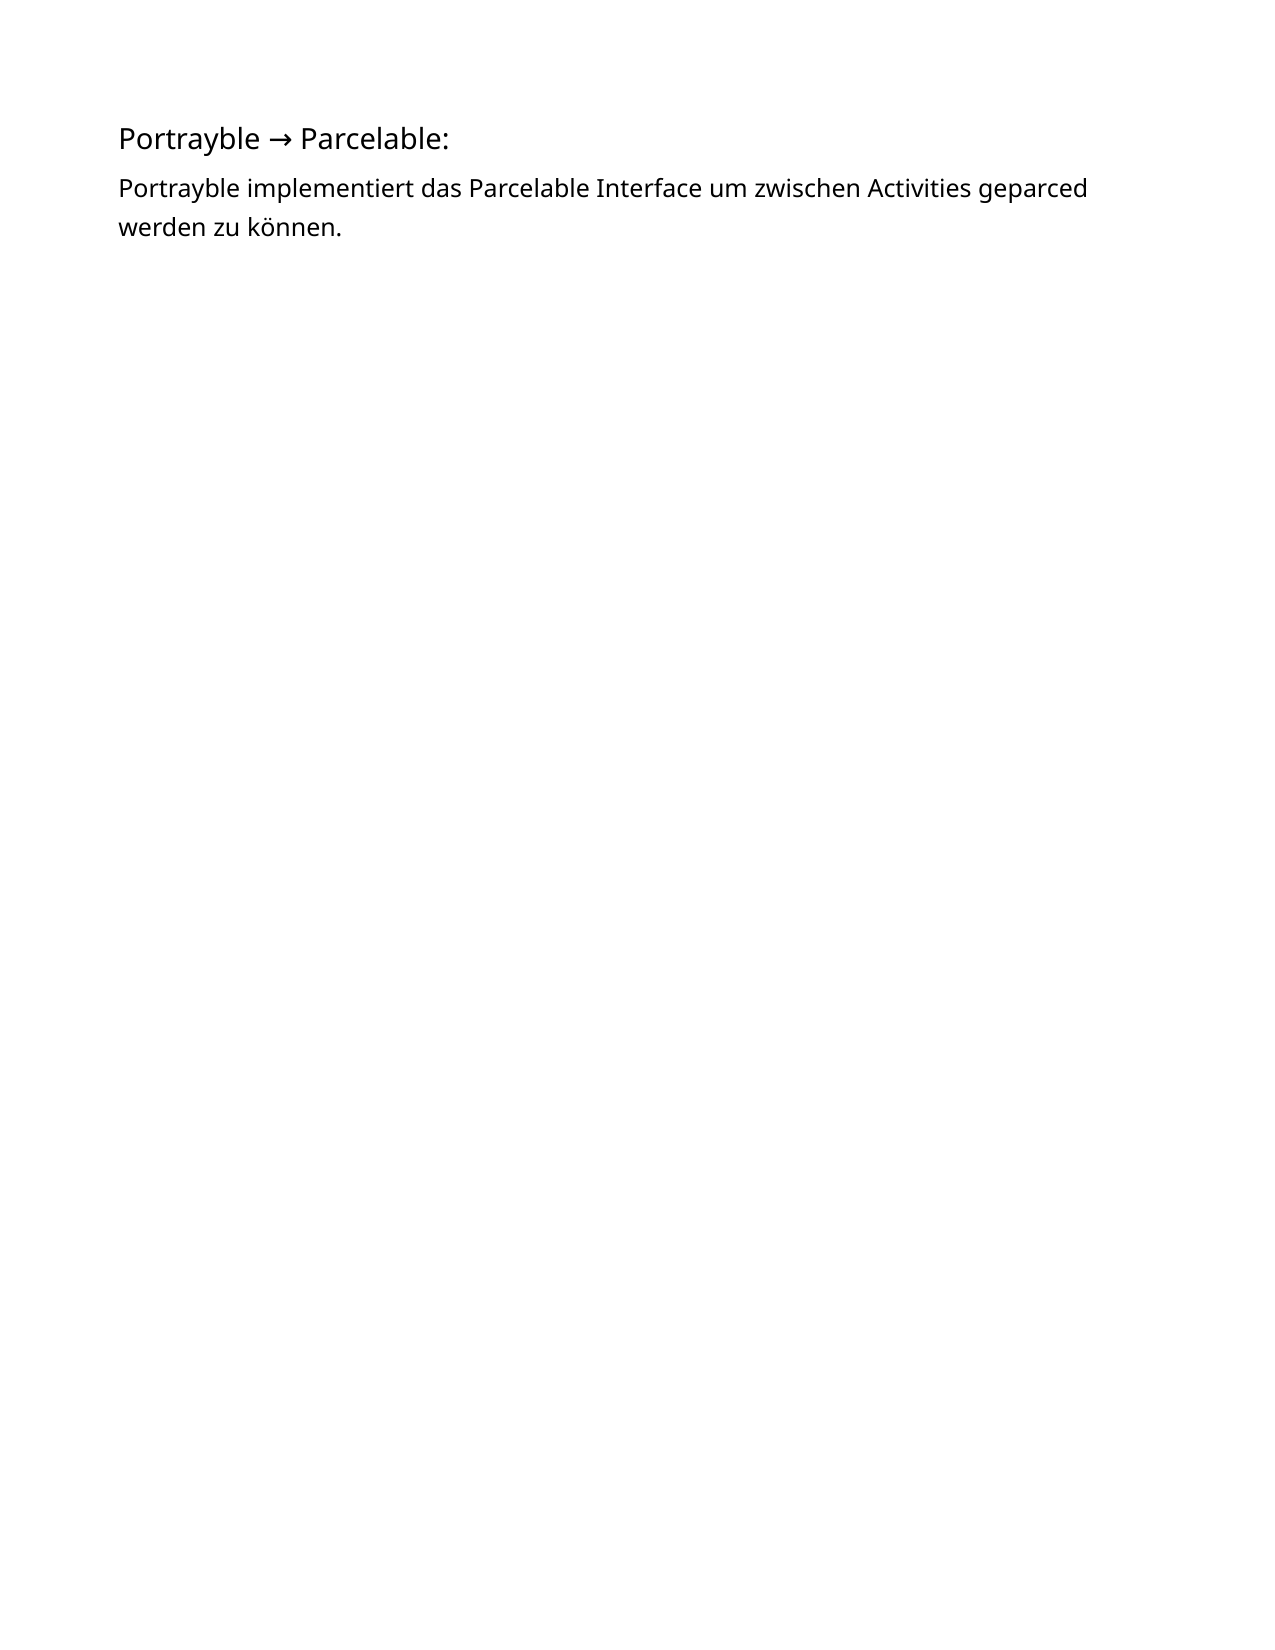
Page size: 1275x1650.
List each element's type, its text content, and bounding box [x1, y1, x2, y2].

text Portrayble implementiert das Parcelable Interface um zwischen Activities geparced werden zu können. [118, 170, 1157, 243]
subtitle Portrayble → Parcelable: [118, 118, 1157, 158]
